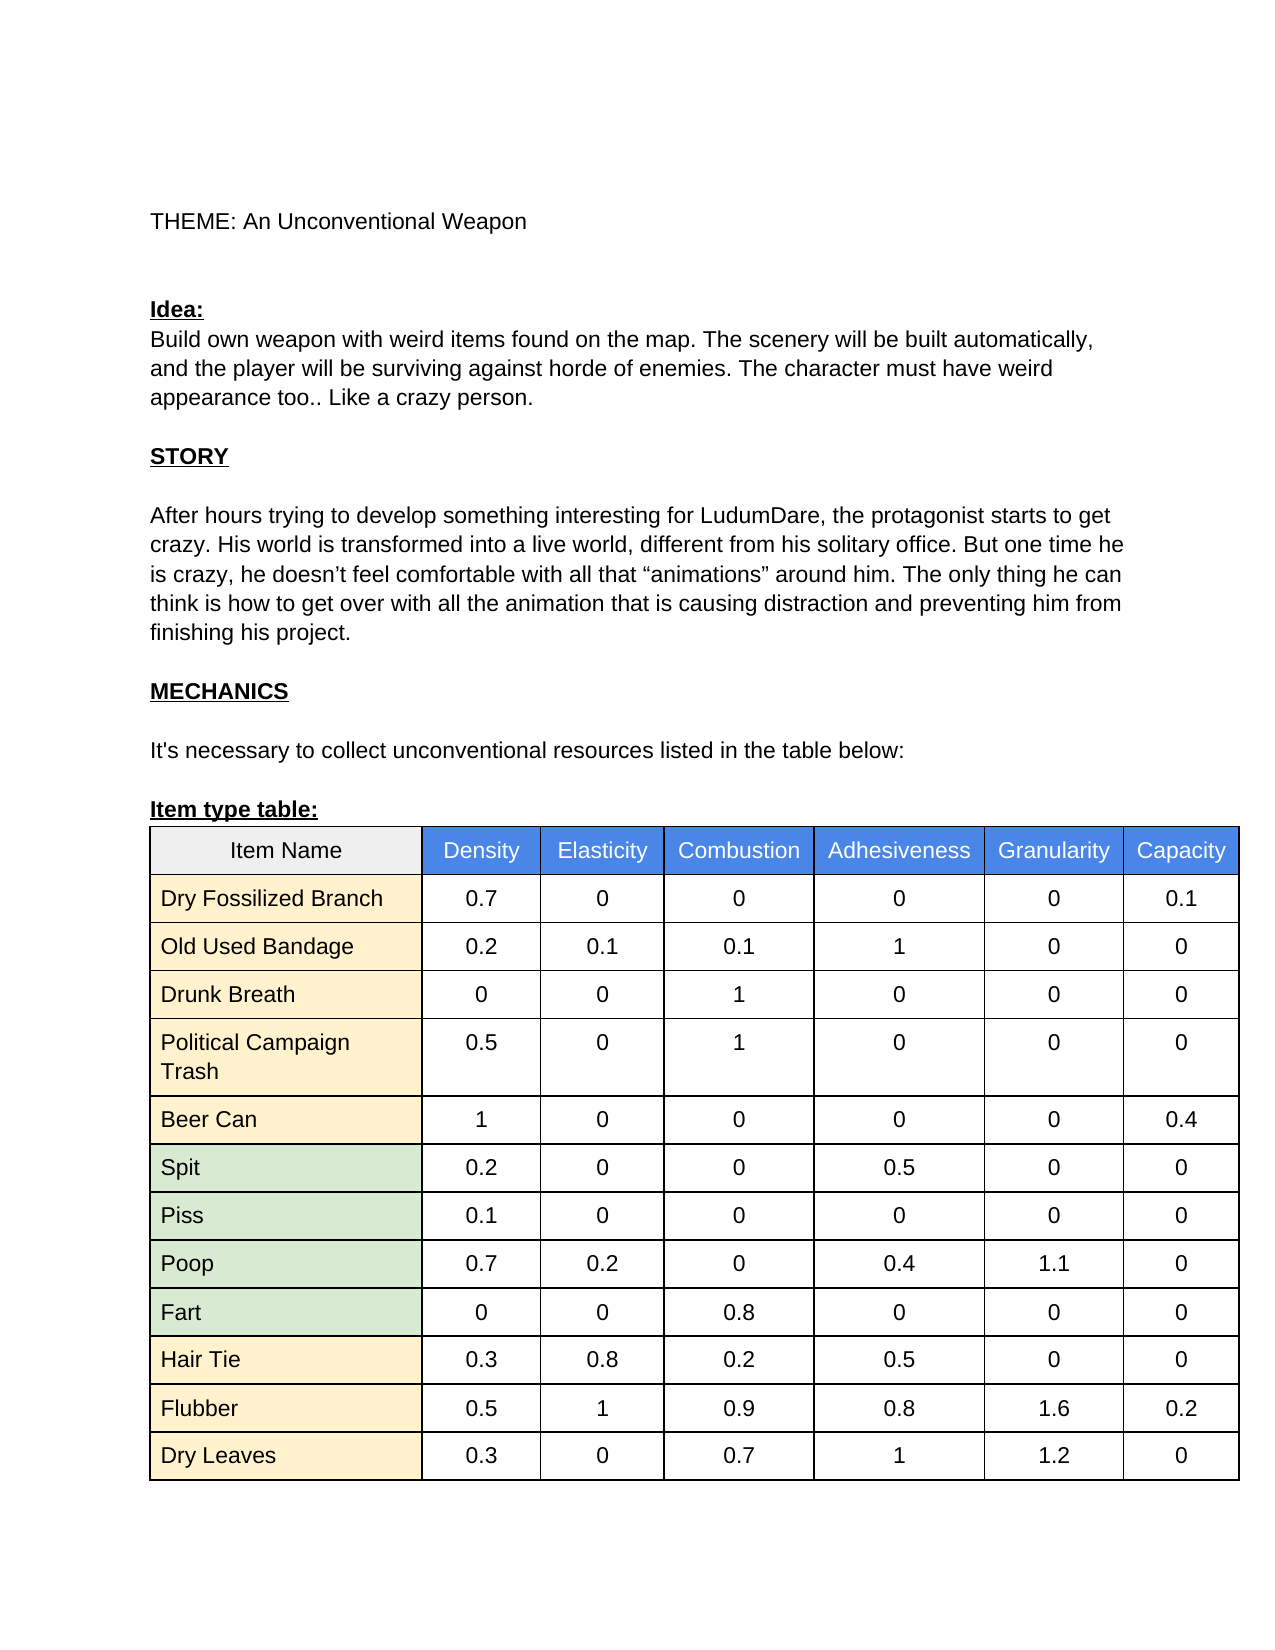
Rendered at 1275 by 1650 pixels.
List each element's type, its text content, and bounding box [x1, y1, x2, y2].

table_cell 0 [665, 1241, 813, 1287]
table_cell 0.4 [1124, 1097, 1238, 1143]
table_cell Dry Leaves [151, 1433, 421, 1479]
table_cell 0 [985, 1145, 1123, 1191]
table_cell 1.1 [985, 1241, 1123, 1287]
table_cell 0 [815, 1097, 984, 1143]
table_cell 0 [1124, 1019, 1238, 1095]
table_cell 1.2 [985, 1433, 1123, 1479]
table_cell 0 [541, 1097, 663, 1143]
table_cell Beer Can [151, 1097, 421, 1143]
table_cell Flubber [151, 1385, 421, 1431]
table_cell 0.5 [423, 1019, 540, 1095]
table_cell 0.7 [423, 875, 540, 922]
table_cell 0 [985, 1337, 1123, 1383]
table_cell 0.8 [815, 1385, 984, 1431]
table_cell 0 [815, 1019, 984, 1095]
table_cell 0.3 [423, 1337, 540, 1383]
table_cell 0.1 [665, 923, 813, 970]
table_cell 0.5 [815, 1145, 984, 1191]
table_cell 0.7 [665, 1433, 813, 1479]
table_cell 0.3 [423, 1433, 540, 1479]
table_cell Old Used Bandage [151, 923, 421, 970]
text STORY [150, 444, 1125, 469]
table_cell 0 [815, 1193, 984, 1239]
table_cell 0 [1124, 971, 1238, 1018]
table_cell 0.7 [423, 1241, 540, 1287]
table_cell 0.8 [541, 1337, 663, 1383]
table_cell 0 [1124, 1193, 1238, 1239]
table_cell 0 [985, 971, 1123, 1018]
text After hours trying to develop something interesting for LudumDare, the protagonist starts to get crazy. His world is transformed into a live world, different from his solitary office. But one time he is crazy, he doesn’t feel comfortable with all that “animations” around him. The only thing he can think is how to get over with all the animation that is causing distraction and preventing him from finishing his project. [150, 502, 1125, 646]
table_cell 1 [815, 1433, 984, 1479]
table_cell 0 [985, 875, 1123, 922]
text Item type table: [150, 796, 1125, 822]
table_cell 0 [985, 923, 1123, 970]
table_cell 0 [665, 875, 813, 922]
table_cell 0 [541, 1019, 663, 1095]
table_cell 0 [985, 1019, 1123, 1095]
table_cell 1 [815, 923, 984, 970]
table_cell 1.6 [985, 1385, 1123, 1431]
table_cell 0.2 [423, 1145, 540, 1191]
table_cell 1 [541, 1385, 663, 1431]
table_cell 0 [541, 971, 663, 1018]
table_header Combustion [665, 827, 813, 874]
table_cell 0 [1124, 1241, 1238, 1287]
table_cell 0 [1124, 1433, 1238, 1479]
table_cell 0.5 [815, 1337, 984, 1383]
table_cell 0 [985, 1289, 1123, 1335]
table_header Item Name [151, 827, 421, 874]
table_header Elasticity [541, 827, 663, 874]
table_cell Spit [151, 1145, 421, 1191]
table_cell 0 [985, 1193, 1123, 1239]
table_cell 0.1 [1124, 875, 1238, 922]
table_cell 0 [665, 1193, 813, 1239]
table_cell 1 [665, 1019, 813, 1095]
text MECHANICS [150, 679, 1125, 704]
table_header Density [423, 827, 540, 874]
table_cell 0.2 [423, 923, 540, 970]
table_cell Piss [151, 1193, 421, 1239]
table_cell 0.1 [423, 1193, 540, 1239]
table_cell 0 [665, 1097, 813, 1143]
table_cell 0 [1124, 1145, 1238, 1191]
table_cell 0 [815, 1289, 984, 1335]
table_cell 0.4 [815, 1241, 984, 1287]
text THEME: An Unconventional Weapon [150, 209, 1125, 234]
table_cell 0 [423, 971, 540, 1018]
table_cell Political Campaign Trash [151, 1019, 421, 1095]
table_cell 0.2 [1124, 1385, 1238, 1431]
text It's necessary to collect unconventional resources listed in the table below: [150, 737, 1125, 763]
table_cell 0 [541, 1289, 663, 1335]
table_cell 0 [541, 1193, 663, 1239]
table_cell 1 [423, 1097, 540, 1143]
table_cell 0.5 [423, 1385, 540, 1431]
table_cell Drunk Breath [151, 971, 421, 1018]
table_cell 0 [541, 1145, 663, 1191]
table_cell 0 [1124, 1337, 1238, 1383]
table_cell 0 [815, 971, 984, 1018]
text Build own weapon with weird items found on the map. The scenery will be built automatically, and the player will be surviving against horde of enemies. The character must have weird appearance too.. Like a crazy person. [150, 326, 1125, 411]
table_cell Fart [151, 1289, 421, 1335]
table_header Granularity [985, 827, 1123, 874]
table_cell 0 [985, 1097, 1123, 1143]
table_header Adhesiveness [815, 827, 984, 874]
table_cell 0 [1124, 1289, 1238, 1335]
text Idea: [150, 297, 1125, 322]
table_cell Hair Tie [151, 1337, 421, 1383]
table_cell 0 [541, 875, 663, 922]
table_cell 0.1 [541, 923, 663, 970]
table_cell Poop [151, 1241, 421, 1287]
table_cell 1 [665, 971, 813, 1018]
table_cell 0.2 [541, 1241, 663, 1287]
table_cell Dry Fossilized Branch [151, 875, 421, 922]
table_cell 0 [541, 1433, 663, 1479]
table_cell 0 [665, 1145, 813, 1191]
table_header Capacity [1124, 827, 1238, 874]
table_cell 0 [423, 1289, 540, 1335]
table_cell 0.9 [665, 1385, 813, 1431]
table_cell 0 [1124, 923, 1238, 970]
table_cell 0.8 [665, 1289, 813, 1335]
table_cell 0.2 [665, 1337, 813, 1383]
table_cell 0 [815, 875, 984, 922]
